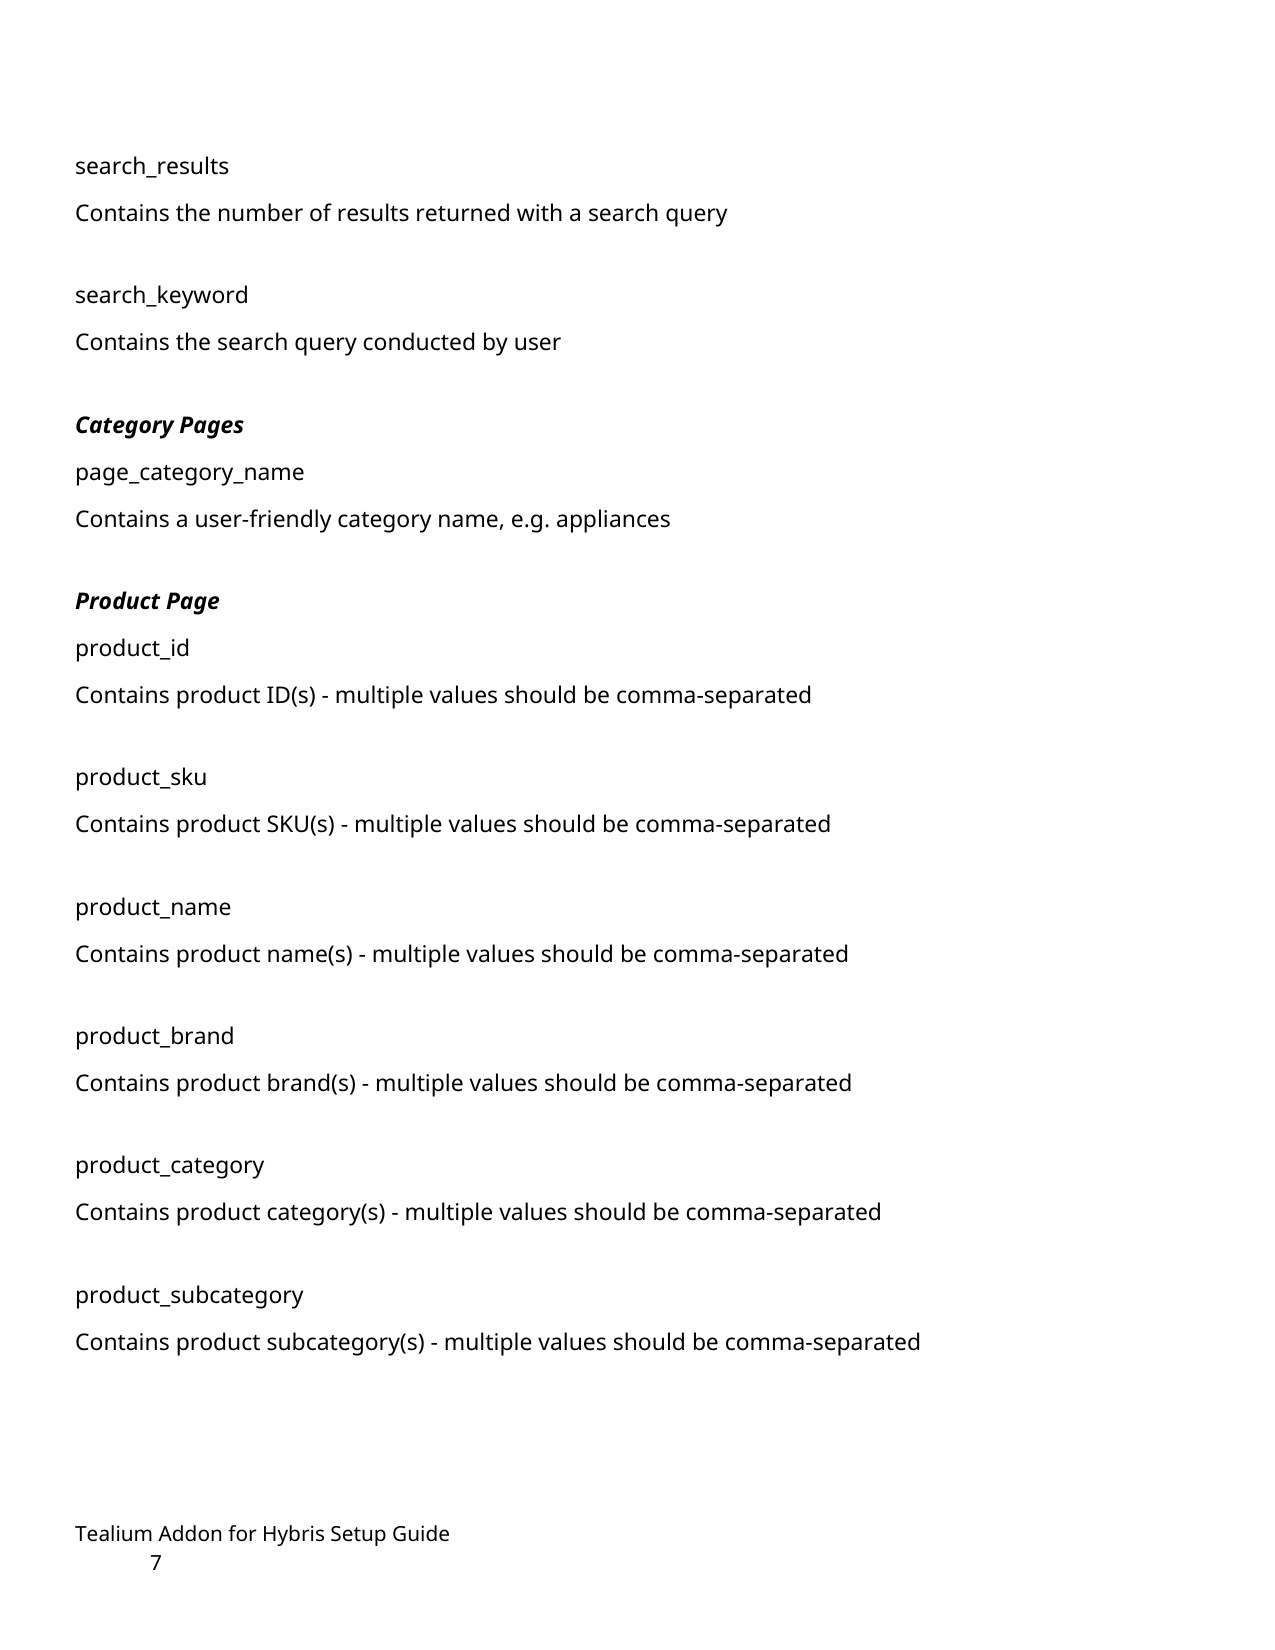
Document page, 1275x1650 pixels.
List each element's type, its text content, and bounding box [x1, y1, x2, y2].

text product_id Contains product ID(s) - multiple values should be comma-separated [75, 632, 1200, 748]
text product_subcategory Contains product subcategory(s) - multiple values should be comma-separated [75, 1279, 1200, 1395]
text Category Pages [75, 409, 1200, 440]
text search_keyword Contains the search query conducted by user [75, 279, 1200, 396]
text product_sku Contains product SKU(s) - multiple values should be comma-separated [75, 761, 1200, 878]
text product_category Contains product category(s) - multiple values should be comma-separated [75, 1149, 1200, 1266]
text search_results Contains the number of results returned with a search query [75, 150, 1200, 267]
text product_name Contains product name(s) - multiple values should be comma-separated [75, 891, 1200, 1007]
text product_brand Contains product brand(s) - multiple values should be comma-separated [75, 1020, 1200, 1137]
text page_category_name Contains a user-friendly category name, e.g. appliances [75, 456, 1200, 572]
text Product Page [75, 585, 1200, 616]
